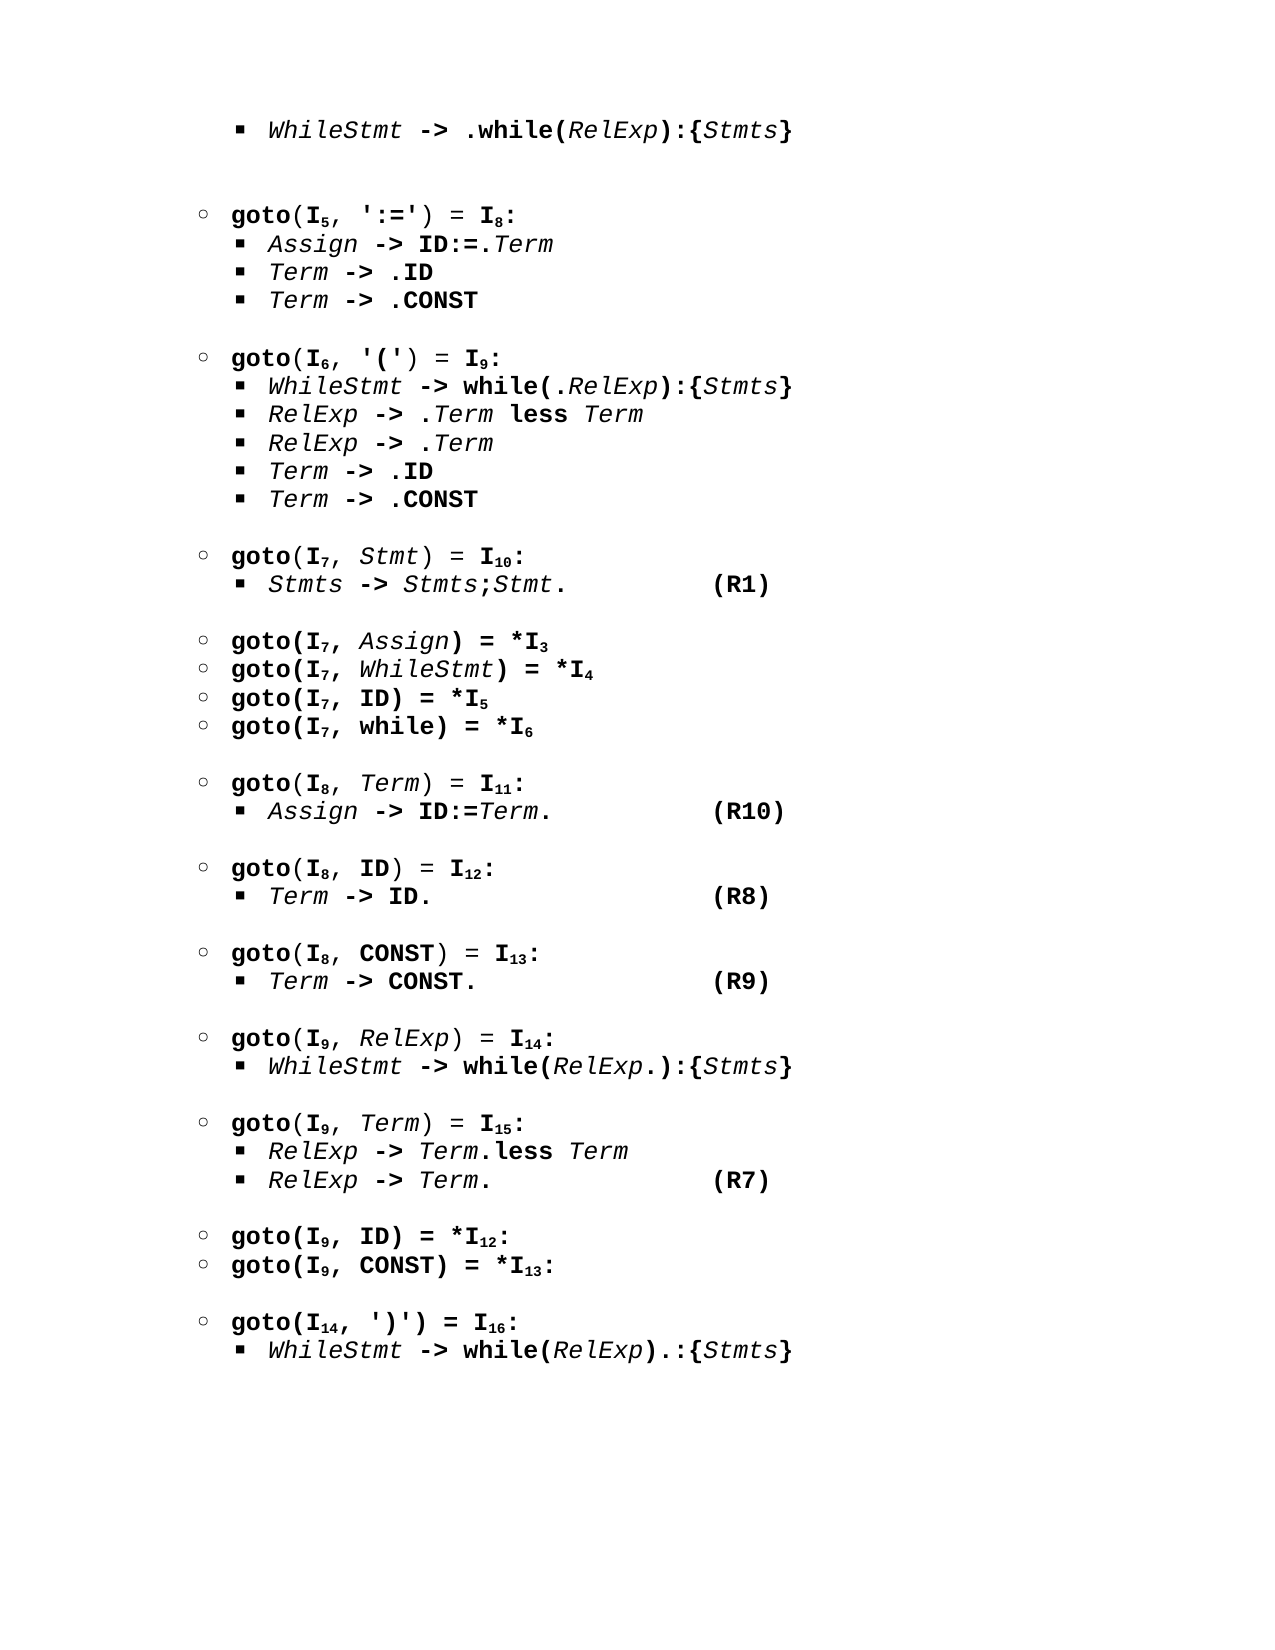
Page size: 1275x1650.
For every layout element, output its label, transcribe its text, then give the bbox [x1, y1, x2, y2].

list goto(I14, ')') = I16: [193, 1309, 1157, 1338]
list WhileStmt -> while(RelExp.):{Stmts} [231, 1054, 1157, 1111]
list Term -> ID. (R8) [231, 883, 1157, 940]
list Term -> .CONST [231, 288, 1157, 345]
list RelExp -> Term.less Term [231, 1139, 1157, 1167]
list Stmts -> Stmts;Stmt. (R1) [231, 572, 1157, 628]
list goto(I8, Term) = I11: [193, 770, 1157, 798]
list WhileStmt -> .while(RelExp):{Stmts} [231, 118, 1157, 203]
list RelExp -> Term. (R7) [231, 1167, 1157, 1224]
list goto(I9, ID) = *I12: [193, 1224, 1157, 1252]
list goto(I9, CONST) = *I13: [193, 1252, 1157, 1309]
list goto(I7, Assign) = *I3 [193, 628, 1157, 657]
list Assign -> ID:=Term. (R10) [231, 798, 1157, 855]
list goto(I5, ':=') = I8: [193, 203, 1157, 231]
list Assign -> ID:=.Term [231, 231, 1157, 260]
list goto(I7, while) = *I6 [193, 713, 1157, 770]
list goto(I6, '(') = I9: [193, 345, 1157, 373]
list RelExp -> .Term less Term [231, 402, 1157, 430]
list Term -> .ID [231, 458, 1157, 487]
list Term -> .CONST [231, 487, 1157, 543]
list goto(I9, Term) = I15: [193, 1111, 1157, 1139]
list Term -> CONST. (R9) [231, 968, 1157, 1026]
list goto(I7, ID) = *I5 [193, 685, 1157, 713]
list goto(I9, RelExp) = I14: [193, 1026, 1157, 1054]
list Term -> .ID [231, 260, 1157, 288]
list goto(I7, WhileStmt) = *I4 [193, 657, 1157, 685]
list goto(I7, Stmt) = I10: [193, 543, 1157, 572]
list RelExp -> .Term [231, 430, 1157, 458]
list goto(I8, ID) = I12: [193, 855, 1157, 883]
list goto(I8, CONST) = I13: [193, 940, 1157, 968]
list WhileStmt -> while(RelExp).:{Stmts} [231, 1338, 1157, 1508]
list WhileStmt -> while(.RelExp):{Stmts} [231, 373, 1157, 402]
